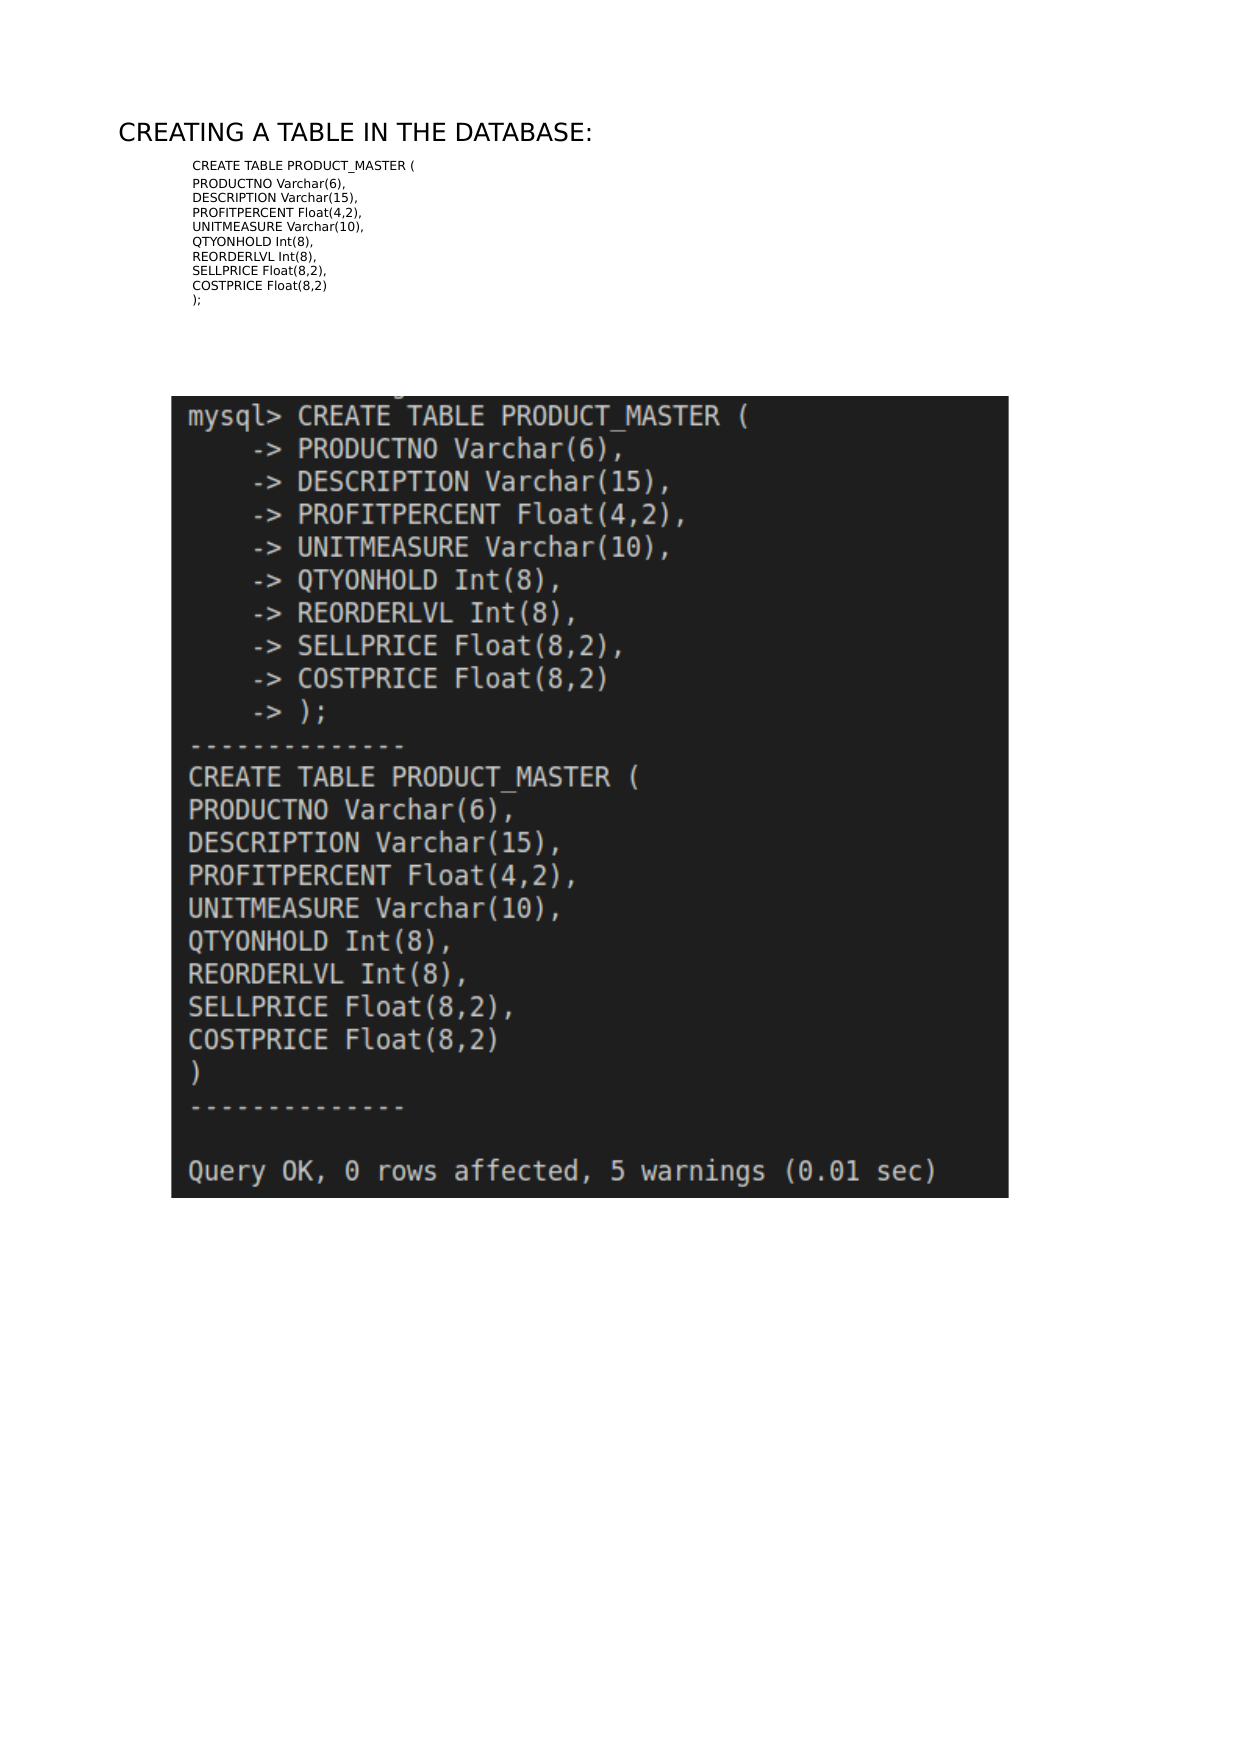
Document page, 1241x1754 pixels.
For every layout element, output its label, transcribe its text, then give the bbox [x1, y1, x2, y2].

text COSTPRICE Float(8,2) [118, 278, 1122, 293]
text PROFITPERCENT Float(4,2), [118, 206, 1122, 220]
text SELLPRICE Float(8,2), [118, 264, 1122, 278]
text PRODUCTNO Varchar(6), [118, 176, 1122, 191]
text CREATING A TABLE IN THE DATABASE: [118, 118, 1122, 147]
picture [171, 396, 1009, 1198]
text UNITMEASURE Varchar(10), [118, 220, 1122, 235]
text CREATE TABLE PRODUCT_MASTER ( [118, 147, 1122, 176]
text QTYONHOLD Int(8), [118, 235, 1122, 249]
text DESCRIPTION Varchar(15), [118, 191, 1122, 206]
text REORDERLVL Int(8), [118, 249, 1122, 264]
text ); [118, 293, 1122, 308]
